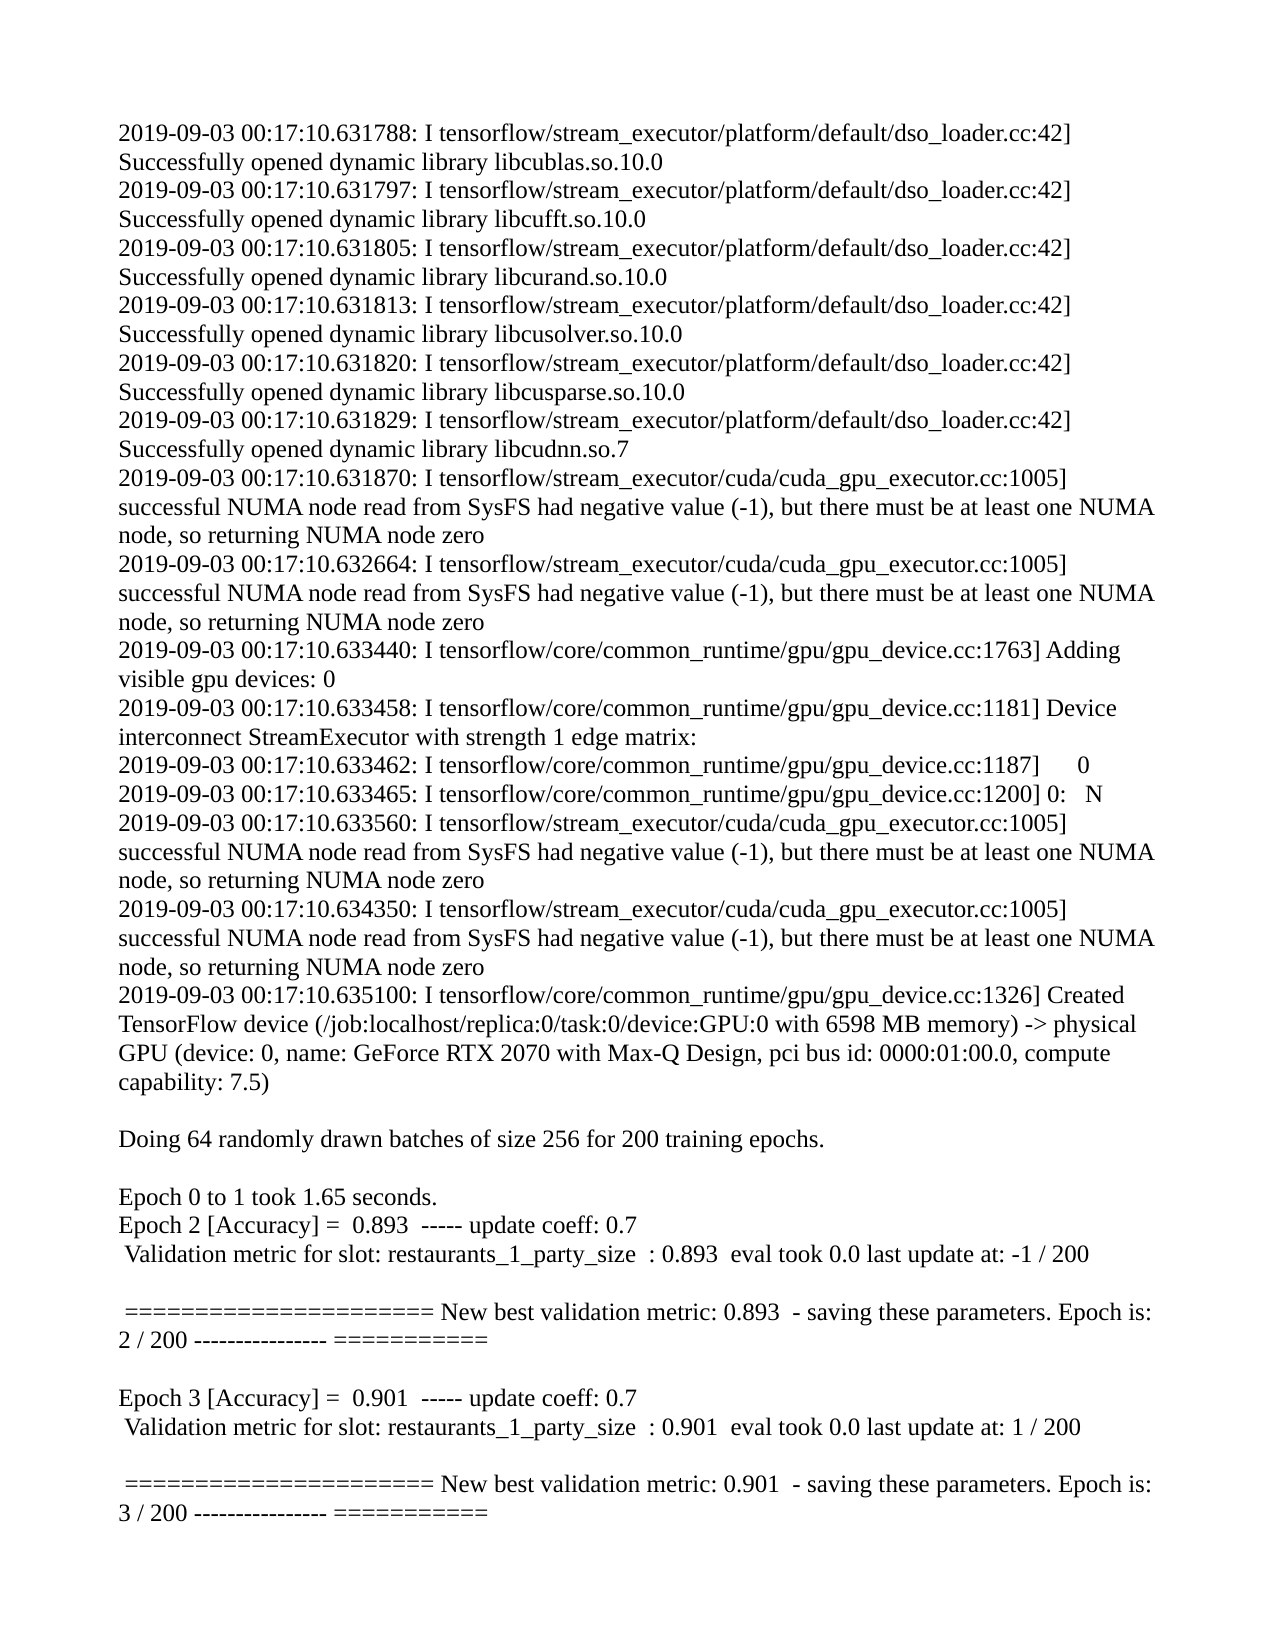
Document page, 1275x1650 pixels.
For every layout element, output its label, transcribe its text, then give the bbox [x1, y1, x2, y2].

text Doing 64 randomly drawn batches of size 256 for 200 training epochs. [118, 1124, 1157, 1153]
text 2019-09-03 00:17:10.632664: I tensorflow/stream_executor/cuda/cuda_gpu_executor.cc:1005] successful NUMA node read from SysFS had negative value (-1), but there must be at least one NUMA node, so returning NUMA node zero [118, 549, 1157, 636]
text 2019-09-03 00:17:10.633458: I tensorflow/core/common_runtime/gpu/gpu_device.cc:1181] Device interconnect StreamExecutor with strength 1 edge matrix: [118, 693, 1157, 751]
text 2019-09-03 00:17:10.634350: I tensorflow/stream_executor/cuda/cuda_gpu_executor.cc:1005] successful NUMA node read from SysFS had negative value (-1), but there must be at least one NUMA node, so returning NUMA node zero [118, 894, 1157, 981]
text 2019-09-03 00:17:10.631788: I tensorflow/stream_executor/platform/default/dso_loader.cc:42] Successfully opened dynamic library libcublas.so.10.0 [118, 118, 1157, 176]
text 2019-09-03 00:17:10.631870: I tensorflow/stream_executor/cuda/cuda_gpu_executor.cc:1005] successful NUMA node read from SysFS had negative value (-1), but there must be at least one NUMA node, so returning NUMA node zero [118, 463, 1157, 549]
text Validation metric for slot: restaurants_1_party_size : 0.893 eval took 0.0 last update at: -1 / 200 [118, 1239, 1157, 1268]
text ====================== New best validation metric: 0.893 - saving these parameters. Epoch is: 2 / 200 ---------------- =========== [118, 1297, 1157, 1354]
text 2019-09-03 00:17:10.631813: I tensorflow/stream_executor/platform/default/dso_loader.cc:42] Successfully opened dynamic library libcusolver.so.10.0 [118, 291, 1157, 348]
text 2019-09-03 00:17:10.631820: I tensorflow/stream_executor/platform/default/dso_loader.cc:42] Successfully opened dynamic library libcusparse.so.10.0 [118, 348, 1157, 406]
text 2019-09-03 00:17:10.631805: I tensorflow/stream_executor/platform/default/dso_loader.cc:42] Successfully opened dynamic library libcurand.so.10.0 [118, 233, 1157, 291]
text 2019-09-03 00:17:10.633560: I tensorflow/stream_executor/cuda/cuda_gpu_executor.cc:1005] successful NUMA node read from SysFS had negative value (-1), but there must be at least one NUMA node, so returning NUMA node zero [118, 808, 1157, 894]
text 2019-09-03 00:17:10.633462: I tensorflow/core/common_runtime/gpu/gpu_device.cc:1187] 0 [118, 751, 1157, 779]
text 2019-09-03 00:17:10.633465: I tensorflow/core/common_runtime/gpu/gpu_device.cc:1200] 0: N [118, 779, 1157, 808]
text 2019-09-03 00:17:10.633440: I tensorflow/core/common_runtime/gpu/gpu_device.cc:1763] Adding visible gpu devices: 0 [118, 636, 1157, 693]
text Epoch 0 to 1 took 1.65 seconds. [118, 1182, 1157, 1211]
text 2019-09-03 00:17:10.635100: I tensorflow/core/common_runtime/gpu/gpu_device.cc:1326] Created TensorFlow device (/job:localhost/replica:0/task:0/device:GPU:0 with 6598 MB memory) -> physical GPU (device: 0, name: GeForce RTX 2070 with Max-Q Design, pci bus id: 0000:01:00.0, compute capability: 7.5) [118, 981, 1157, 1096]
text 2019-09-03 00:17:10.631797: I tensorflow/stream_executor/platform/default/dso_loader.cc:42] Successfully opened dynamic library libcufft.so.10.0 [118, 176, 1157, 233]
text Epoch 3 [Accuracy] = 0.901 ----- update coeff: 0.7 [118, 1383, 1157, 1412]
text 2019-09-03 00:17:10.631829: I tensorflow/stream_executor/platform/default/dso_loader.cc:42] Successfully opened dynamic library libcudnn.so.7 [118, 406, 1157, 463]
text ====================== New best validation metric: 0.901 - saving these parameters. Epoch is: 3 / 200 ---------------- =========== [118, 1469, 1157, 1527]
text Epoch 2 [Accuracy] = 0.893 ----- update coeff: 0.7 [118, 1211, 1157, 1239]
text Validation metric for slot: restaurants_1_party_size : 0.901 eval took 0.0 last update at: 1 / 200 [118, 1412, 1157, 1441]
